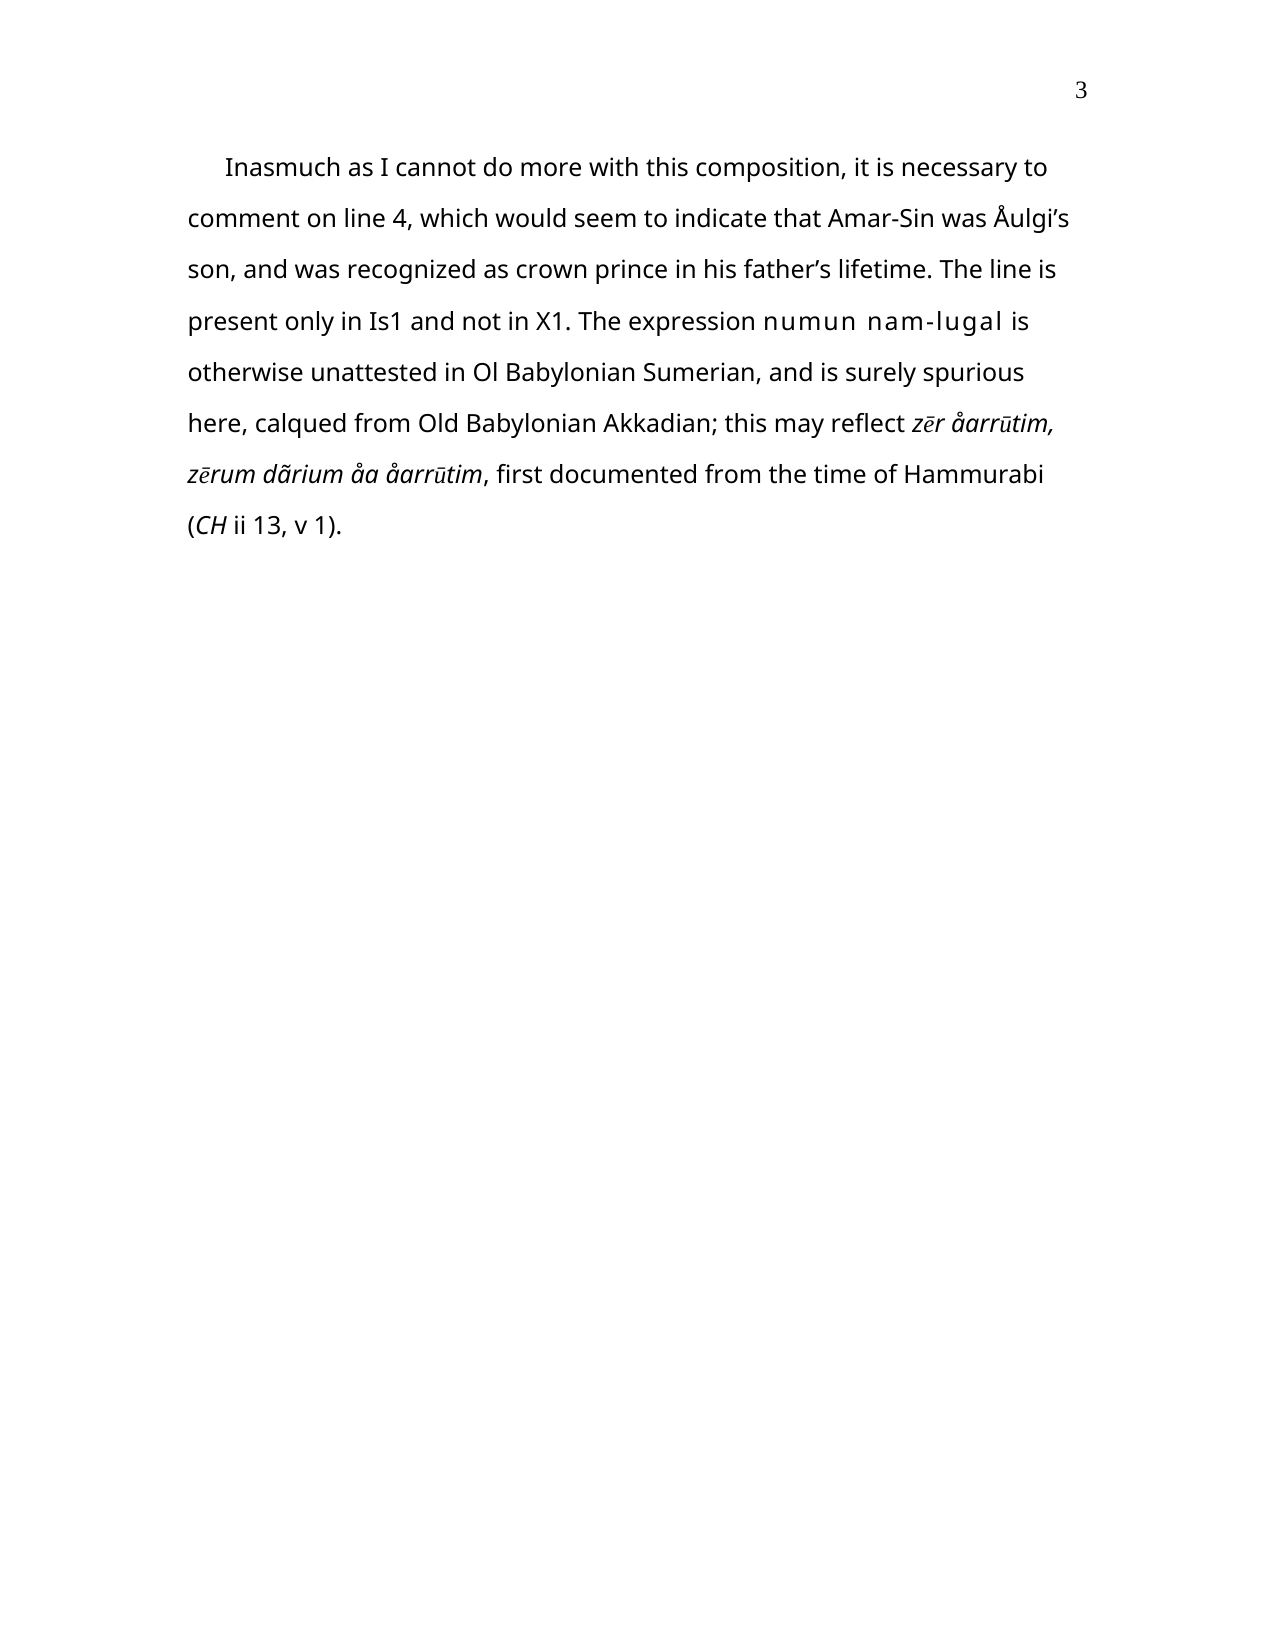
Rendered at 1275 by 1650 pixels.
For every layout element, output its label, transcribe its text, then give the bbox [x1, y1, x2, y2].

text Inasmuch as I cannot do more with this composition, it is necessary to comment on line 4, which would seem to indicate that Amar-Sin was Åulgi’s son, and was recognized as crown prince in his father’s lifetime. The line is present only in Is1 and not in X1. The expression numun nam-lugal is otherwise unattested in Ol Babylonian Sumerian, and is surely spurious here, calqued from Old Babylonian Akkadian; this may reflect zēr åarrūtim, zērum dãrium åa åarrūtim, first documented from the time of Hammurabi (CH ii 13, v 1). [187, 150, 1087, 541]
